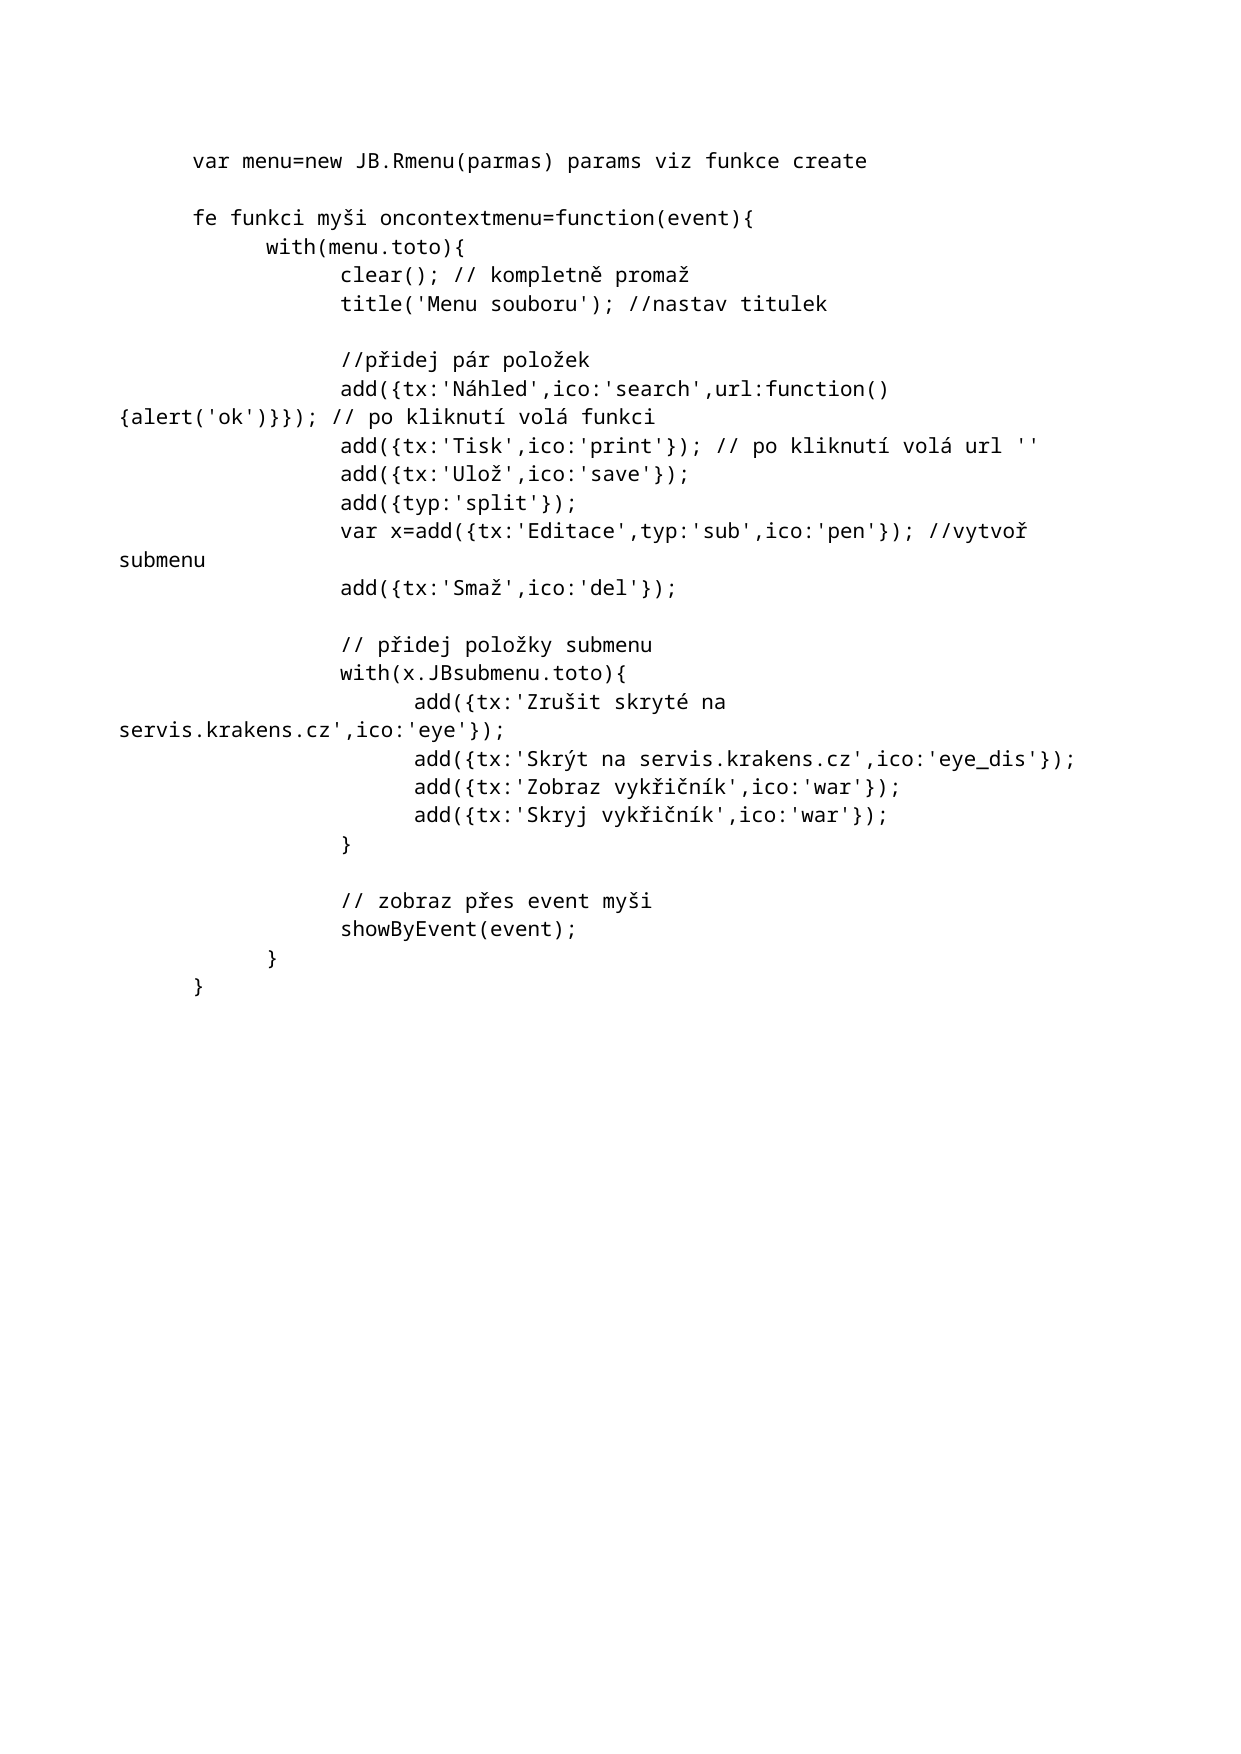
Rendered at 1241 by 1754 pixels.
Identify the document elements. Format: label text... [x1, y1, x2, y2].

text add({tx:'Tisk',ico:'print'}); // po kliknutí volá url '' [118, 431, 1122, 459]
text with(x.JBsubmenu.toto){ [118, 658, 1122, 687]
text add({tx:'Skrýt na servis.krakens.cz',ico:'eye_dis'}); [118, 744, 1122, 772]
text add({tx:'Ulož',ico:'save'}); [118, 459, 1122, 488]
text add({tx:'Zrušit skryté na servis.krakens.cz',ico:'eye'}); [118, 687, 1122, 744]
text with(menu.toto){ [118, 232, 1122, 260]
text add({typ:'split'}); [118, 488, 1122, 516]
text add({tx:'Smaž',ico:'del'}); [118, 573, 1122, 602]
text } [118, 829, 1122, 857]
text title('Menu souboru'); //nastav titulek [118, 289, 1122, 317]
text add({tx:'Zobraz vykřičník',ico:'war'}); [118, 772, 1122, 801]
text add({tx:'Náhled',ico:'search',url:function(){alert('ok')}}); // po kliknutí volá funkci [118, 374, 1122, 431]
text } [118, 943, 1122, 971]
text var menu=new JB.Rmenu(parmas) params viz funkce create [118, 147, 1122, 175]
text var x=add({tx:'Editace',typ:'sub',ico:'pen'}); //vytvoř submenu [118, 516, 1122, 573]
text showByEvent(event); [118, 914, 1122, 943]
text add({tx:'Skryj vykřičník',ico:'war'}); [118, 801, 1122, 829]
text clear(); // kompletně promaž [118, 260, 1122, 289]
text //přidej pár položek [118, 346, 1122, 374]
text // zobraz přes event myši [118, 886, 1122, 914]
text // přidej položky submenu [118, 630, 1122, 658]
text } [118, 971, 1122, 1000]
text fe funkci myši oncontextmenu=function(event){ [118, 203, 1122, 232]
